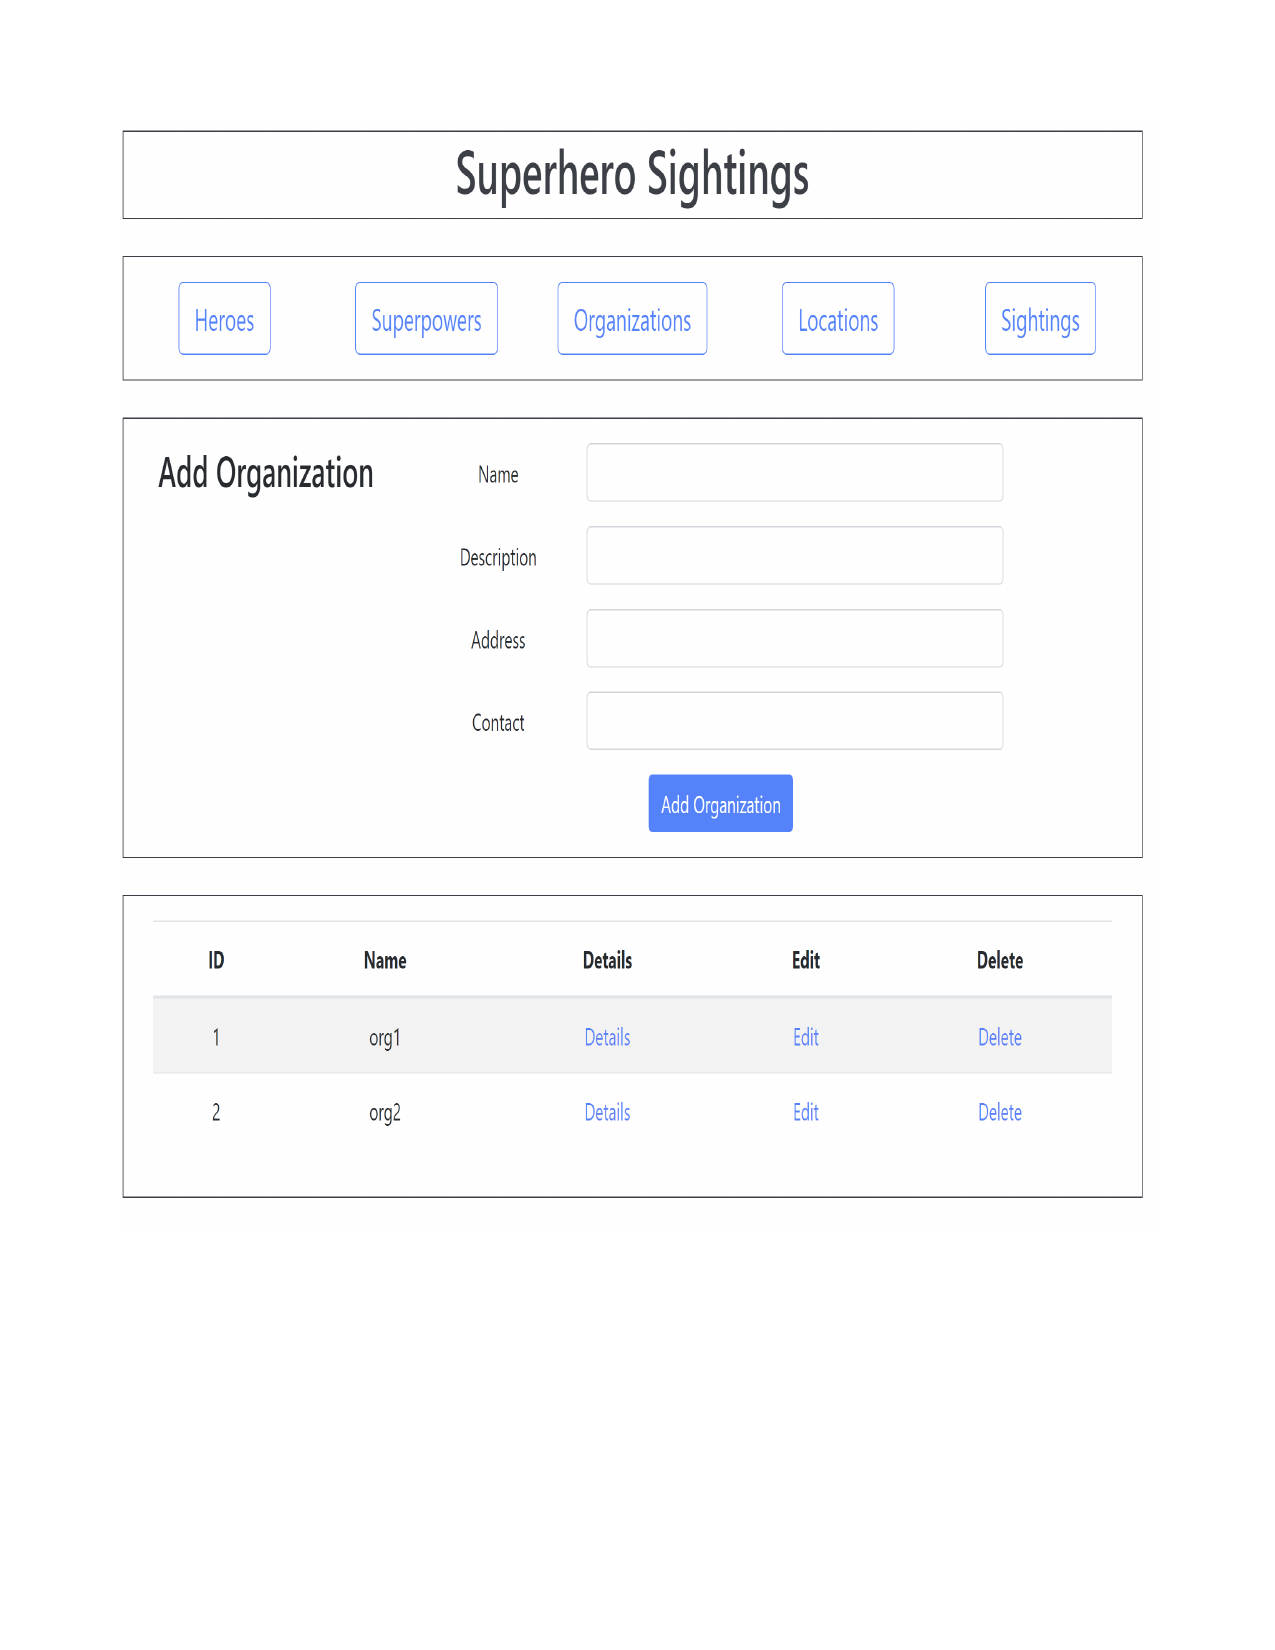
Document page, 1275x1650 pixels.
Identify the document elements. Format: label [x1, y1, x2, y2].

picture [118, 118, 1157, 1230]
